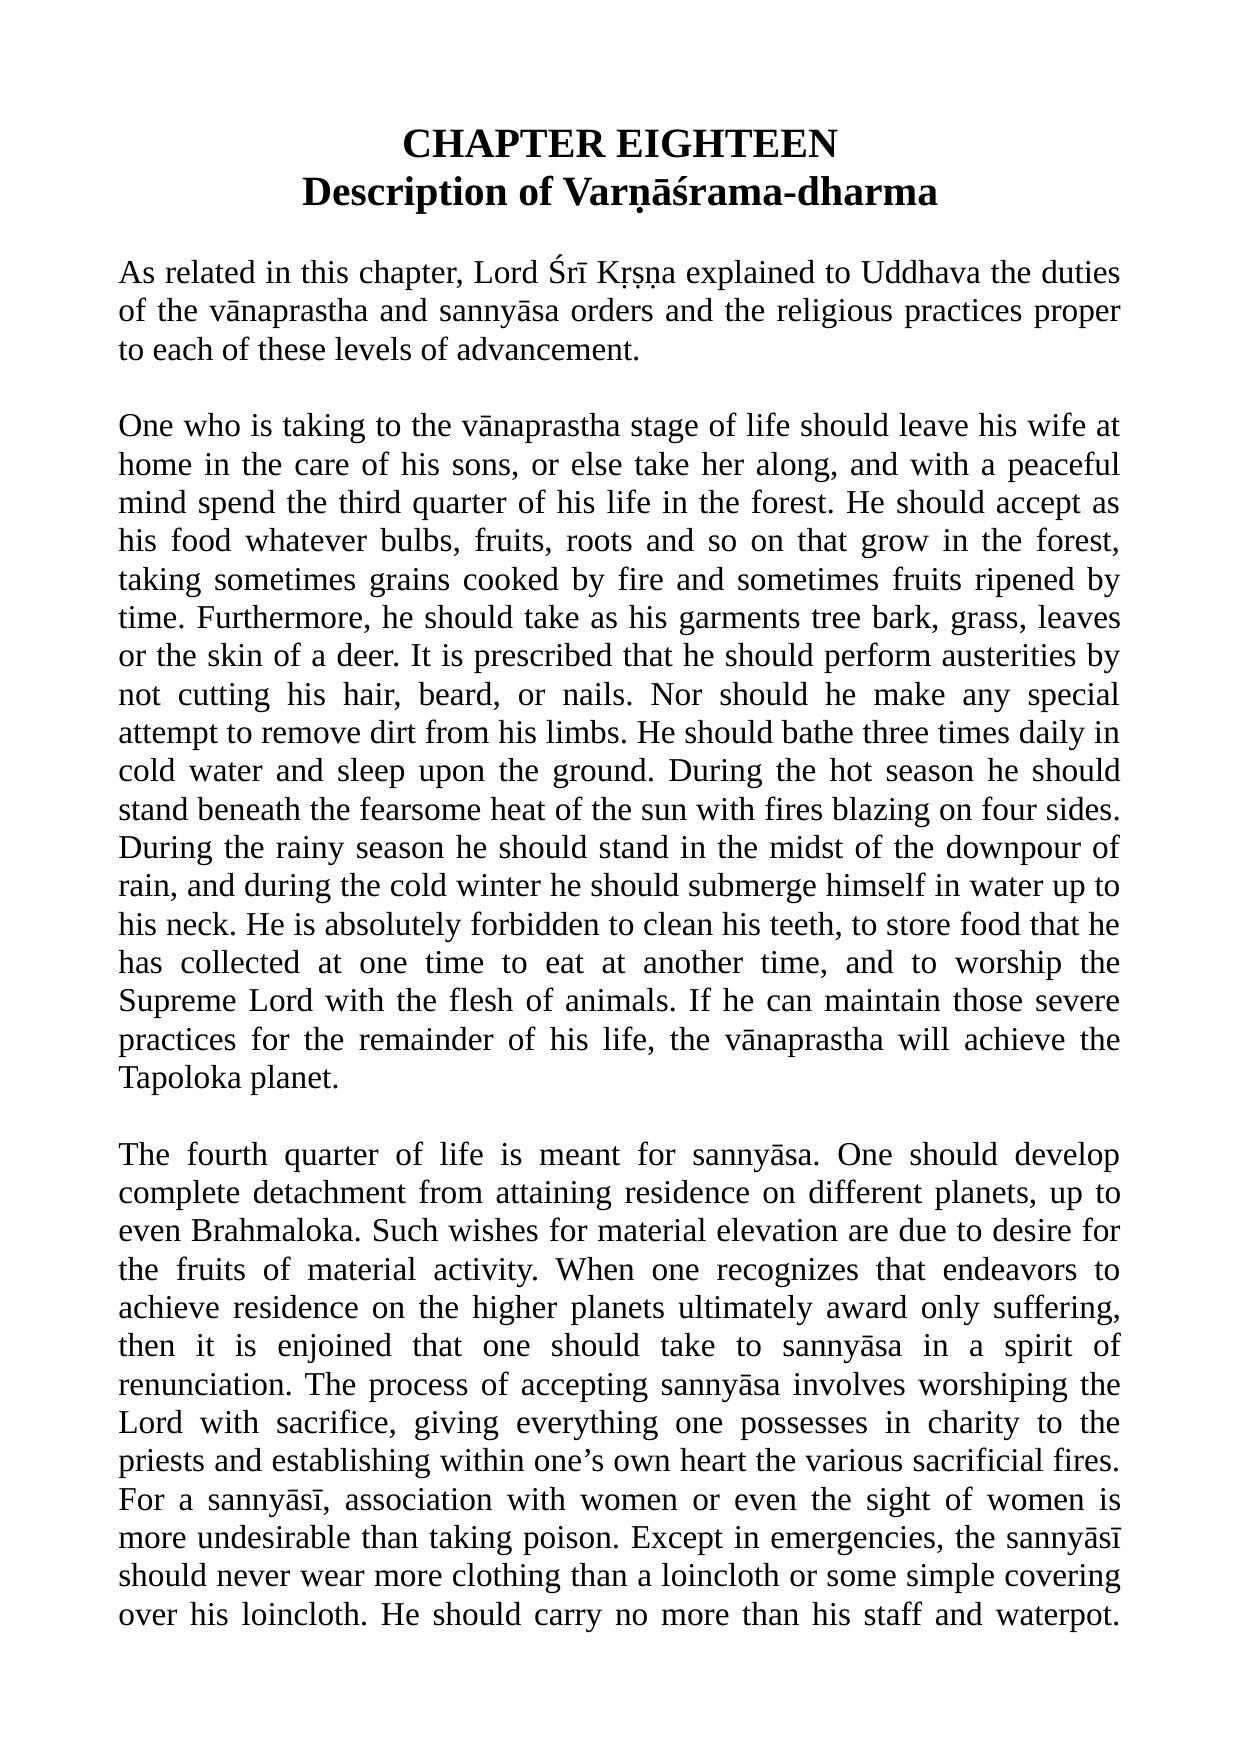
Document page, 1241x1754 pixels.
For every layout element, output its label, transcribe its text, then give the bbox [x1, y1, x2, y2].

text The fourth quarter of life is meant for sannyāsa. One should develop complete detachment from attaining residence on different planets, up to even Brahmaloka. Such wishes for material elevation are due to desire for the fruits of material activity. When one recognizes that endeavors to achieve residence on the higher planets ultimately award only suffering, then it is enjoined that one should take to sannyāsa in a spirit of renunciation. The process of accepting sannyāsa involves worshiping the Lord with sacrifice, giving everything one possesses in charity to the priests and establishing within one’s own heart the various sacrificial fires. For a sannyāsī, association with women or even the sight of women is more undesirable than taking poison. Except in emergencies, the sannyāsī should never wear more clothing than a loincloth or some simple covering over his loincloth. He should carry no more than his staff and waterpot. [118, 1134, 1122, 1632]
text One who is taking to the vānaprastha stage of life should leave his wife at home in the care of his sons, or else take her along, and with a peaceful mind spend the third quarter of his life in the forest. He should accept as his food whatever bulbs, fruits, roots and so on that grow in the forest, taking sometimes grains cooked by fire and sometimes fruits ripened by time. Furthermore, he should take as his garments tree bark, grass, leaves or the skin of a deer. It is prescribed that he should perform austerities by not cutting his hair, beard, or nails. Nor should he make any special attempt to remove dirt from his limbs. He should bathe three times daily in cold water and sleep upon the ground. During the hot season he should stand beneath the fearsome heat of the sun with fires blazing on four sides. During the rainy season he should stand in the midst of the downpour of rain, and during the cold winter he should submerge himself in water up to his neck. He is absolutely forbidden to clean his teeth, to store food that he has collected at one time to eat at another time, and to worship the Supreme Lord with the flesh of animals. If he can maintain those severe practices for the remainder of his life, the vānaprastha will achieve the Tapoloka planet. [118, 406, 1122, 1096]
text CHAPTER EIGHTEEN [118, 118, 1122, 166]
text Description of Varṇāśrama-dharma [118, 166, 1122, 214]
text As related in this chapter, Lord Śrī Kṛṣṇa explained to Uddhava the duties of the vānaprastha and sannyāsa orders and the religious practices proper to each of these levels of advancement. [118, 252, 1122, 367]
